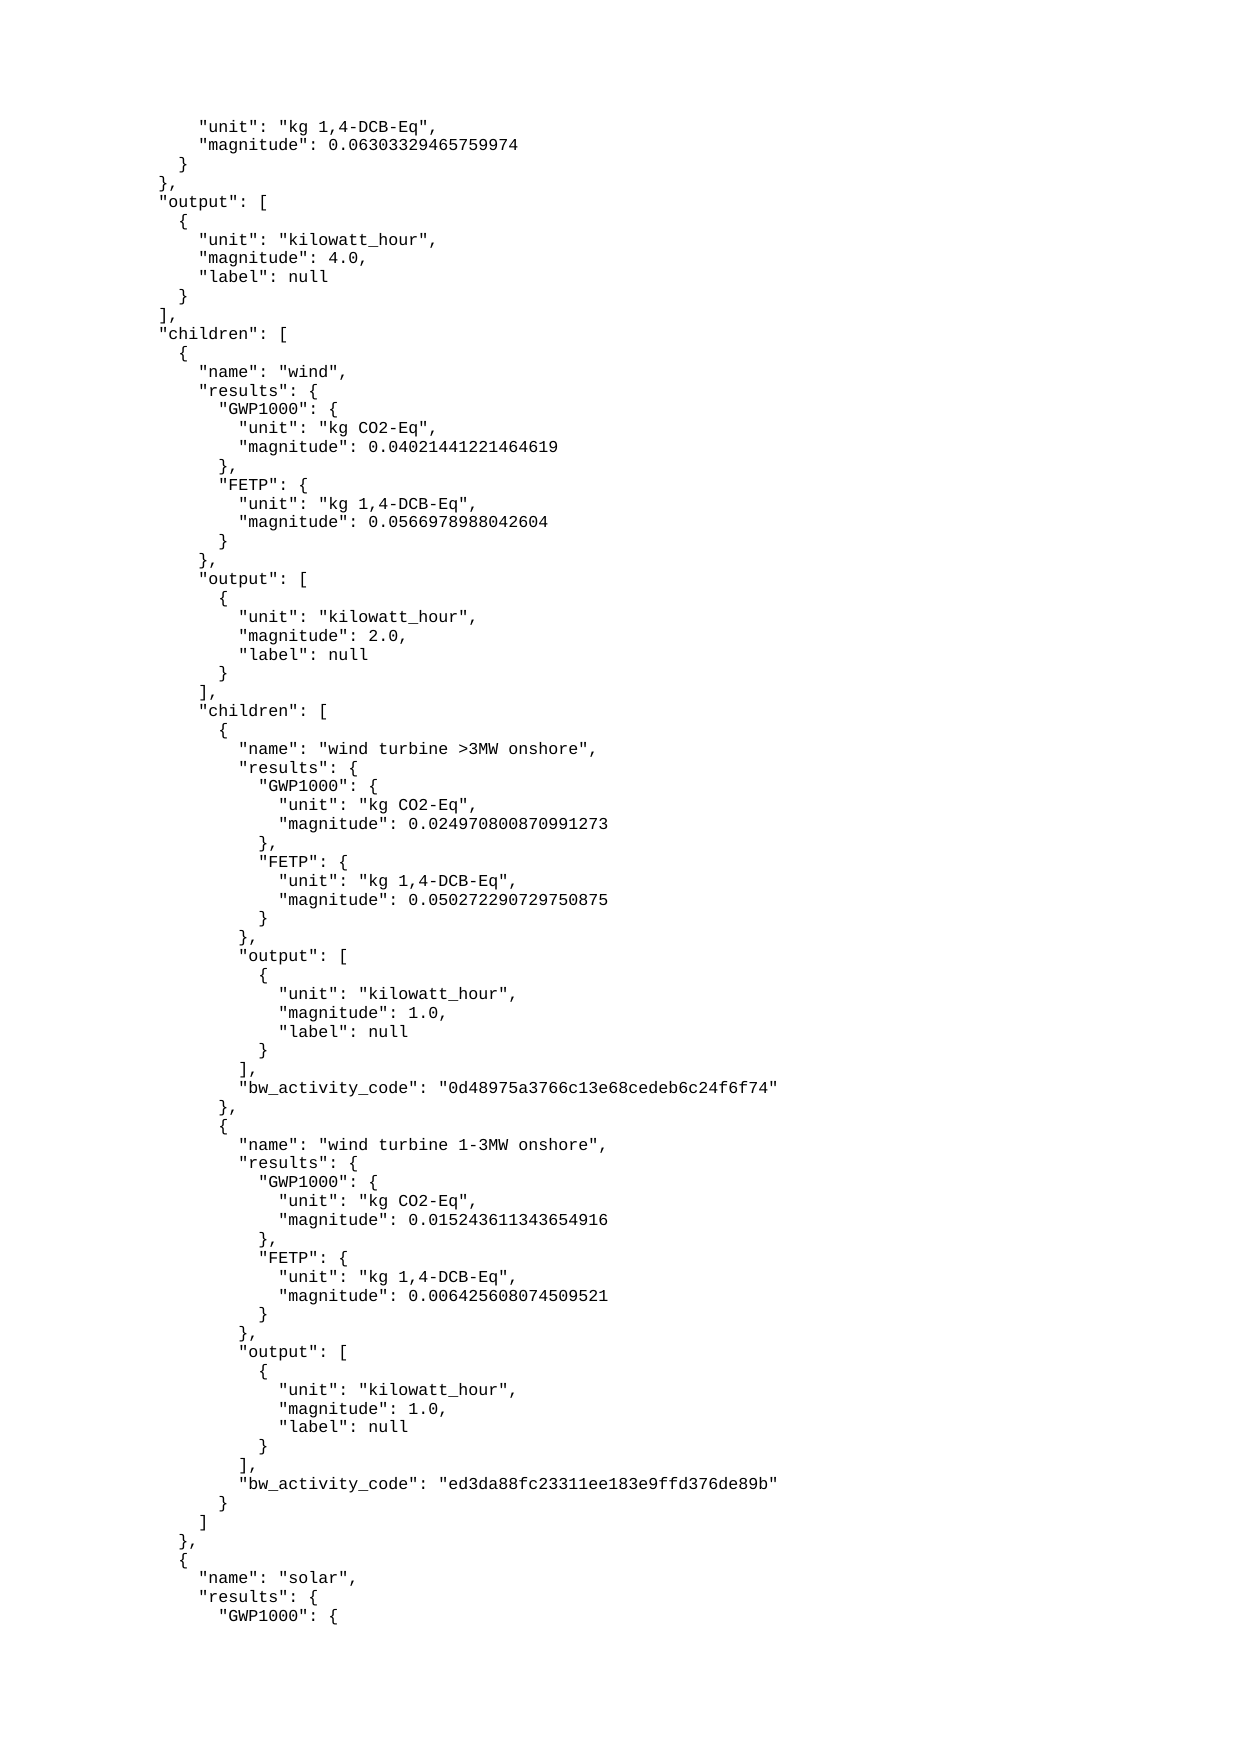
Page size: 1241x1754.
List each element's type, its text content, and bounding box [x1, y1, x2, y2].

text "magnitude": 0.015243611343654916 [118, 1212, 1122, 1231]
text "label": null [118, 646, 1122, 665]
text ], [118, 1061, 1122, 1080]
text "output": [ [118, 571, 1122, 589]
text } [118, 156, 1122, 175]
text "output": [ [118, 193, 1122, 212]
text "name": "wind turbine >3MW onshore", [118, 740, 1122, 759]
text }, [118, 929, 1122, 948]
text "GWP1000": { [118, 401, 1122, 420]
text "label": null [118, 1419, 1122, 1438]
text "GWP1000": { [118, 1174, 1122, 1193]
text "output": [ [118, 948, 1122, 967]
text }, [118, 1231, 1122, 1249]
text }, [118, 1098, 1122, 1117]
text }, [118, 457, 1122, 476]
text { [118, 721, 1122, 740]
text "label": null [118, 1023, 1122, 1042]
text }, [118, 552, 1122, 571]
text "magnitude": 0.006425608074509521 [118, 1287, 1122, 1306]
text "unit": "kg CO2-Eq", [118, 420, 1122, 439]
text { [118, 1551, 1122, 1570]
text "children": [ [118, 703, 1122, 721]
text ] [118, 1513, 1122, 1532]
text "bw_activity_code": "0d48975a3766c13e68cedeb6c24f6f74" [118, 1080, 1122, 1098]
text } [118, 288, 1122, 307]
text "unit": "kilowatt_hour", [118, 985, 1122, 1004]
text ], [118, 684, 1122, 703]
text { [118, 1362, 1122, 1381]
text "unit": "kilowatt_hour", [118, 608, 1122, 627]
text "magnitude": 4.0, [118, 250, 1122, 269]
text { [118, 344, 1122, 363]
text "name": "wind", [118, 363, 1122, 382]
text }, [118, 1325, 1122, 1344]
text "GWP1000": { [118, 1608, 1122, 1626]
text "unit": "kg CO2-Eq", [118, 1193, 1122, 1212]
text "results": { [118, 382, 1122, 401]
text "results": { [118, 759, 1122, 778]
text "name": "solar", [118, 1570, 1122, 1589]
text "unit": "kilowatt_hour", [118, 231, 1122, 250]
text "unit": "kg 1,4-DCB-Eq", [118, 495, 1122, 514]
text } [118, 1042, 1122, 1061]
text ], [118, 1457, 1122, 1476]
text } [118, 533, 1122, 552]
text "name": "wind turbine 1-3MW onshore", [118, 1136, 1122, 1155]
text "unit": "kg 1,4-DCB-Eq", [118, 1268, 1122, 1287]
text "unit": "kg CO2-Eq", [118, 797, 1122, 816]
text { [118, 1117, 1122, 1136]
text } [118, 1306, 1122, 1325]
text ], [118, 307, 1122, 326]
text { [118, 967, 1122, 985]
text }, [118, 175, 1122, 193]
text "FETP": { [118, 853, 1122, 872]
text { [118, 212, 1122, 231]
text "children": [ [118, 326, 1122, 344]
text "FETP": { [118, 1249, 1122, 1268]
text "results": { [118, 1155, 1122, 1174]
text "magnitude": 0.06303329465759974 [118, 137, 1122, 156]
text "GWP1000": { [118, 778, 1122, 797]
text { [118, 589, 1122, 608]
text } [118, 910, 1122, 929]
text "unit": "kg 1,4-DCB-Eq", [118, 872, 1122, 891]
text "results": { [118, 1589, 1122, 1608]
text "label": null [118, 269, 1122, 288]
text "magnitude": 1.0, [118, 1004, 1122, 1023]
text } [118, 665, 1122, 684]
text "bw_activity_code": "ed3da88fc23311ee183e9ffd376de89b" [118, 1476, 1122, 1494]
text "magnitude": 0.050272290729750875 [118, 891, 1122, 910]
text } [118, 1438, 1122, 1457]
text }, [118, 834, 1122, 853]
text "magnitude": 0.04021441221464619 [118, 439, 1122, 457]
text "unit": "kg 1,4-DCB-Eq", [118, 118, 1122, 137]
text "magnitude": 0.0566978988042604 [118, 514, 1122, 533]
text "FETP": { [118, 476, 1122, 495]
text "magnitude": 0.024970800870991273 [118, 816, 1122, 834]
text "output": [ [118, 1344, 1122, 1362]
text } [118, 1494, 1122, 1513]
text "magnitude": 2.0, [118, 627, 1122, 646]
text "magnitude": 1.0, [118, 1400, 1122, 1419]
text "unit": "kilowatt_hour", [118, 1381, 1122, 1400]
text }, [118, 1532, 1122, 1551]
